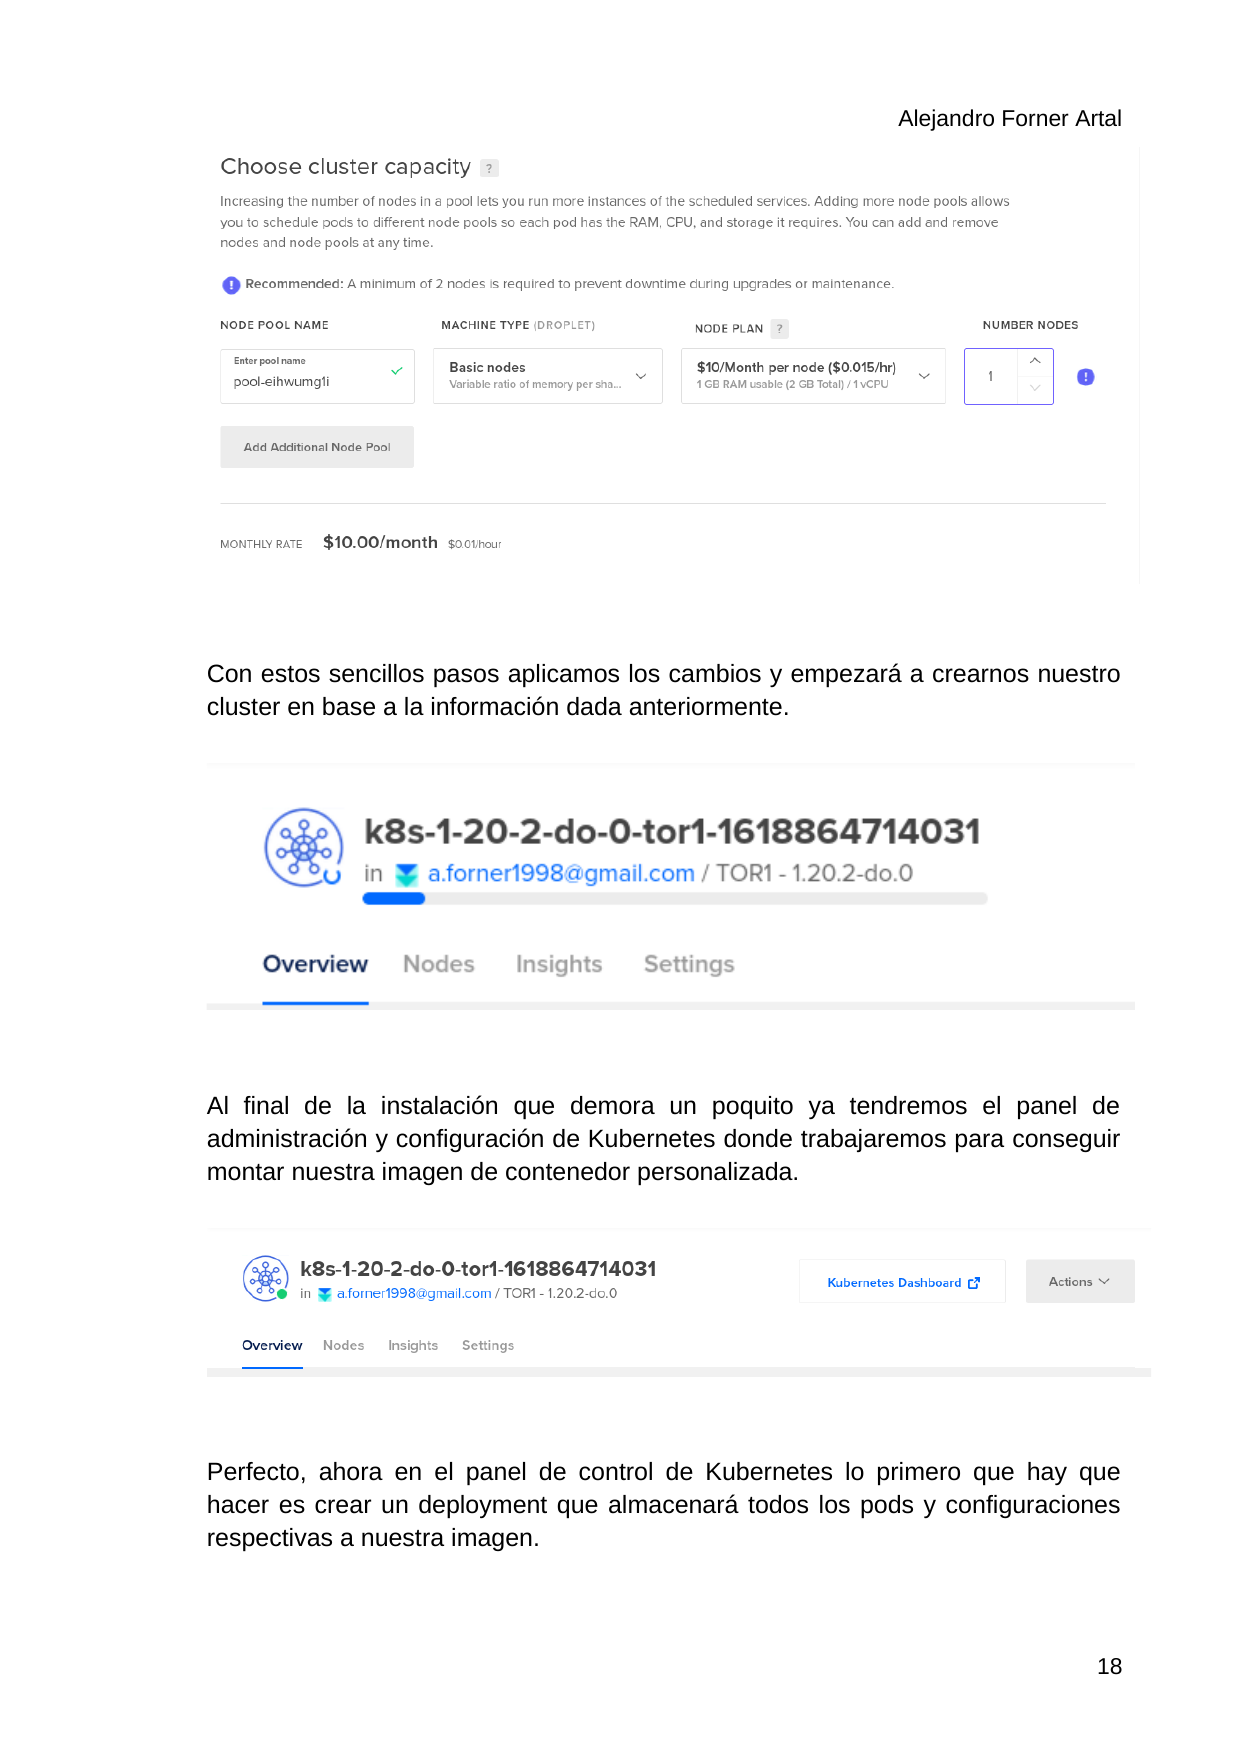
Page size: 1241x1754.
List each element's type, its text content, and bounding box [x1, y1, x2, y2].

picture [206, 147, 1140, 584]
text Con estos sencillos pasos aplicamos los cambios y empezará a crearnos nuestro cluster en base a la información dada anteriormente. [207, 659, 1122, 721]
picture [206, 1228, 1152, 1377]
picture [206, 763, 1135, 1010]
text Perfecto, ahora en el panel de control de Kubernetes lo primero que hay que hacer es crear un deployment que almacenará todos los pods y configuraciones respectivas a nuestra imagen. [207, 1457, 1122, 1552]
text Al final de la instalación que demora un poquito ya tendremos el panel de administración y configuración de Kubernetes donde trabajaremos para conseguir montar nuestra imagen de contenedor personalizada. [207, 1091, 1122, 1186]
